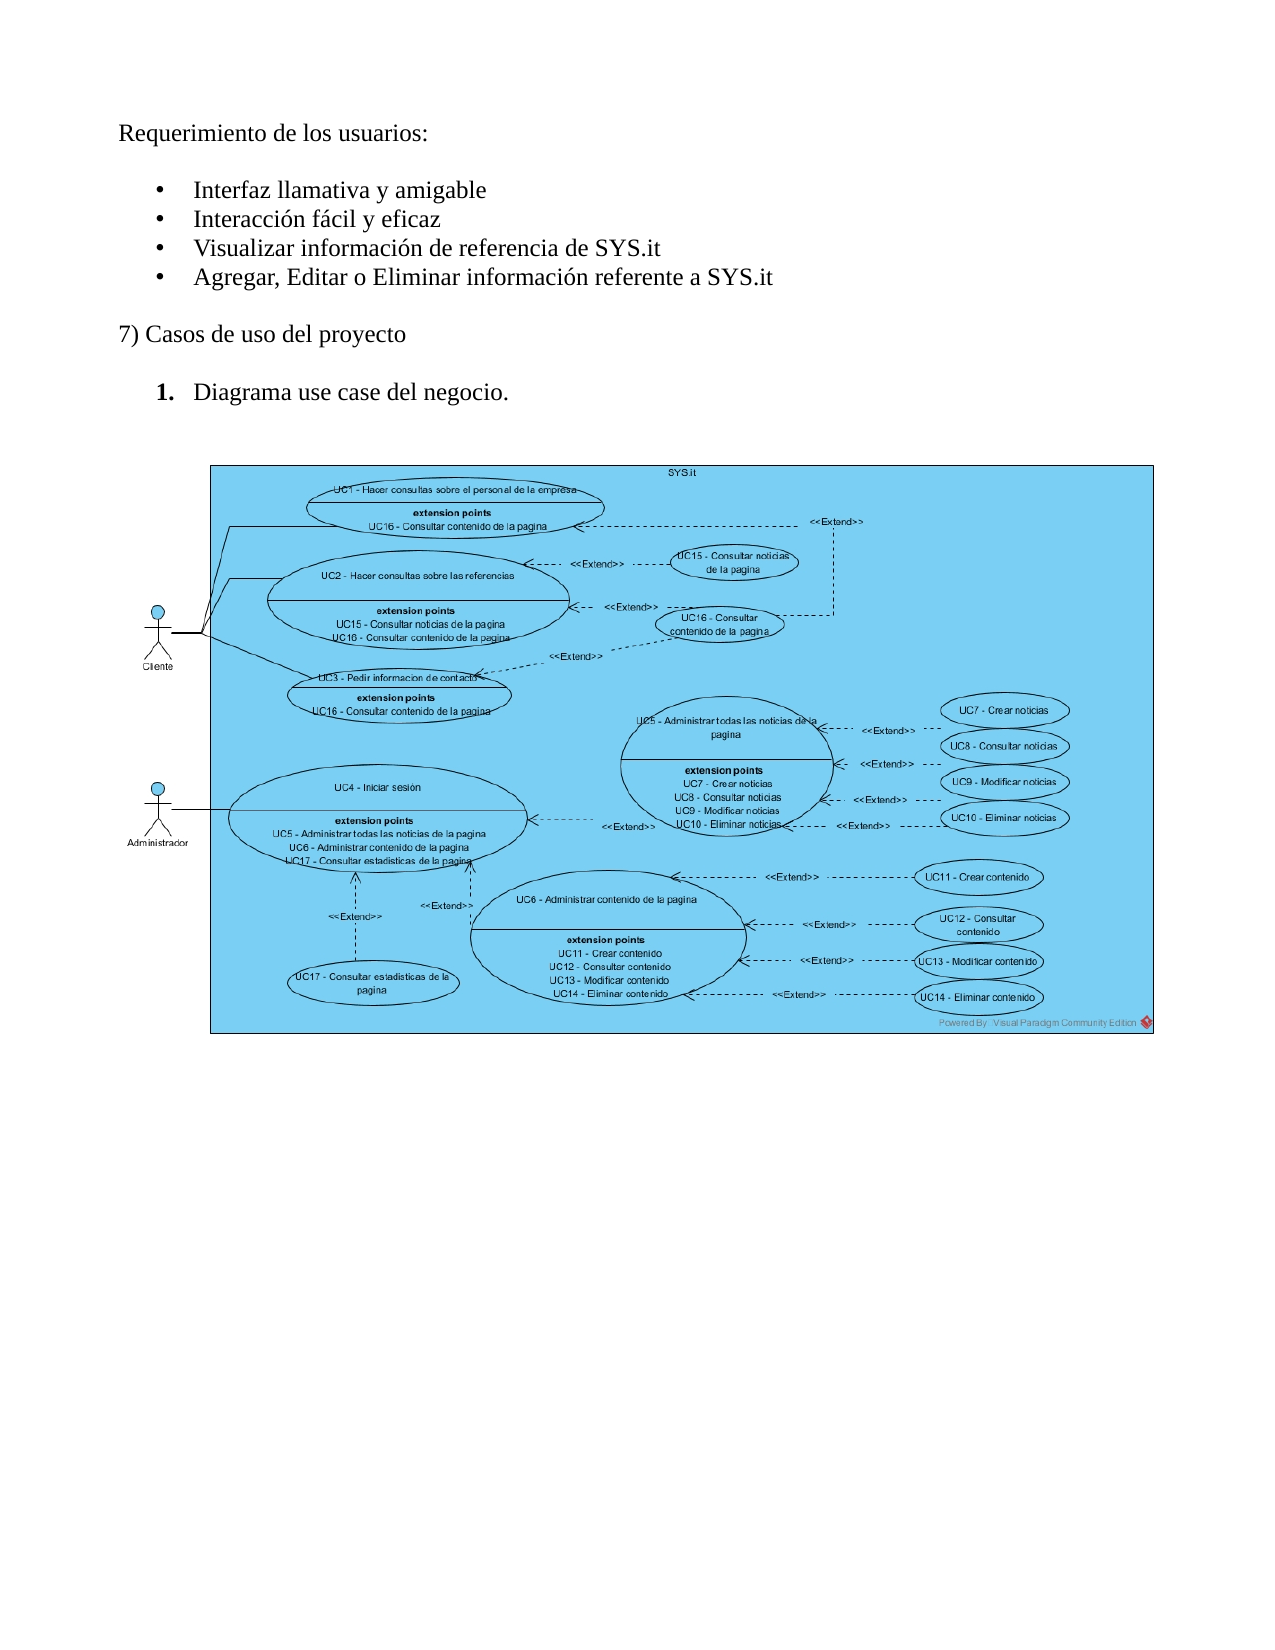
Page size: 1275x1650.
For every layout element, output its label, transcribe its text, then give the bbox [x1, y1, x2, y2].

list Diagrama use case del negocio. [156, 377, 1157, 406]
list Visualizar información de referencia de SYS.it [156, 233, 1157, 262]
text 7) Casos de uso del proyecto [118, 319, 1157, 348]
picture [118, 463, 1157, 1037]
list Interacción fácil y eficaz [156, 204, 1157, 233]
list Interfaz llamativa y amigable [156, 176, 1157, 204]
list Agregar, Editar o Eliminar información referente a SYS.it [156, 262, 1157, 291]
text Requerimiento de los usuarios: [118, 118, 1157, 147]
